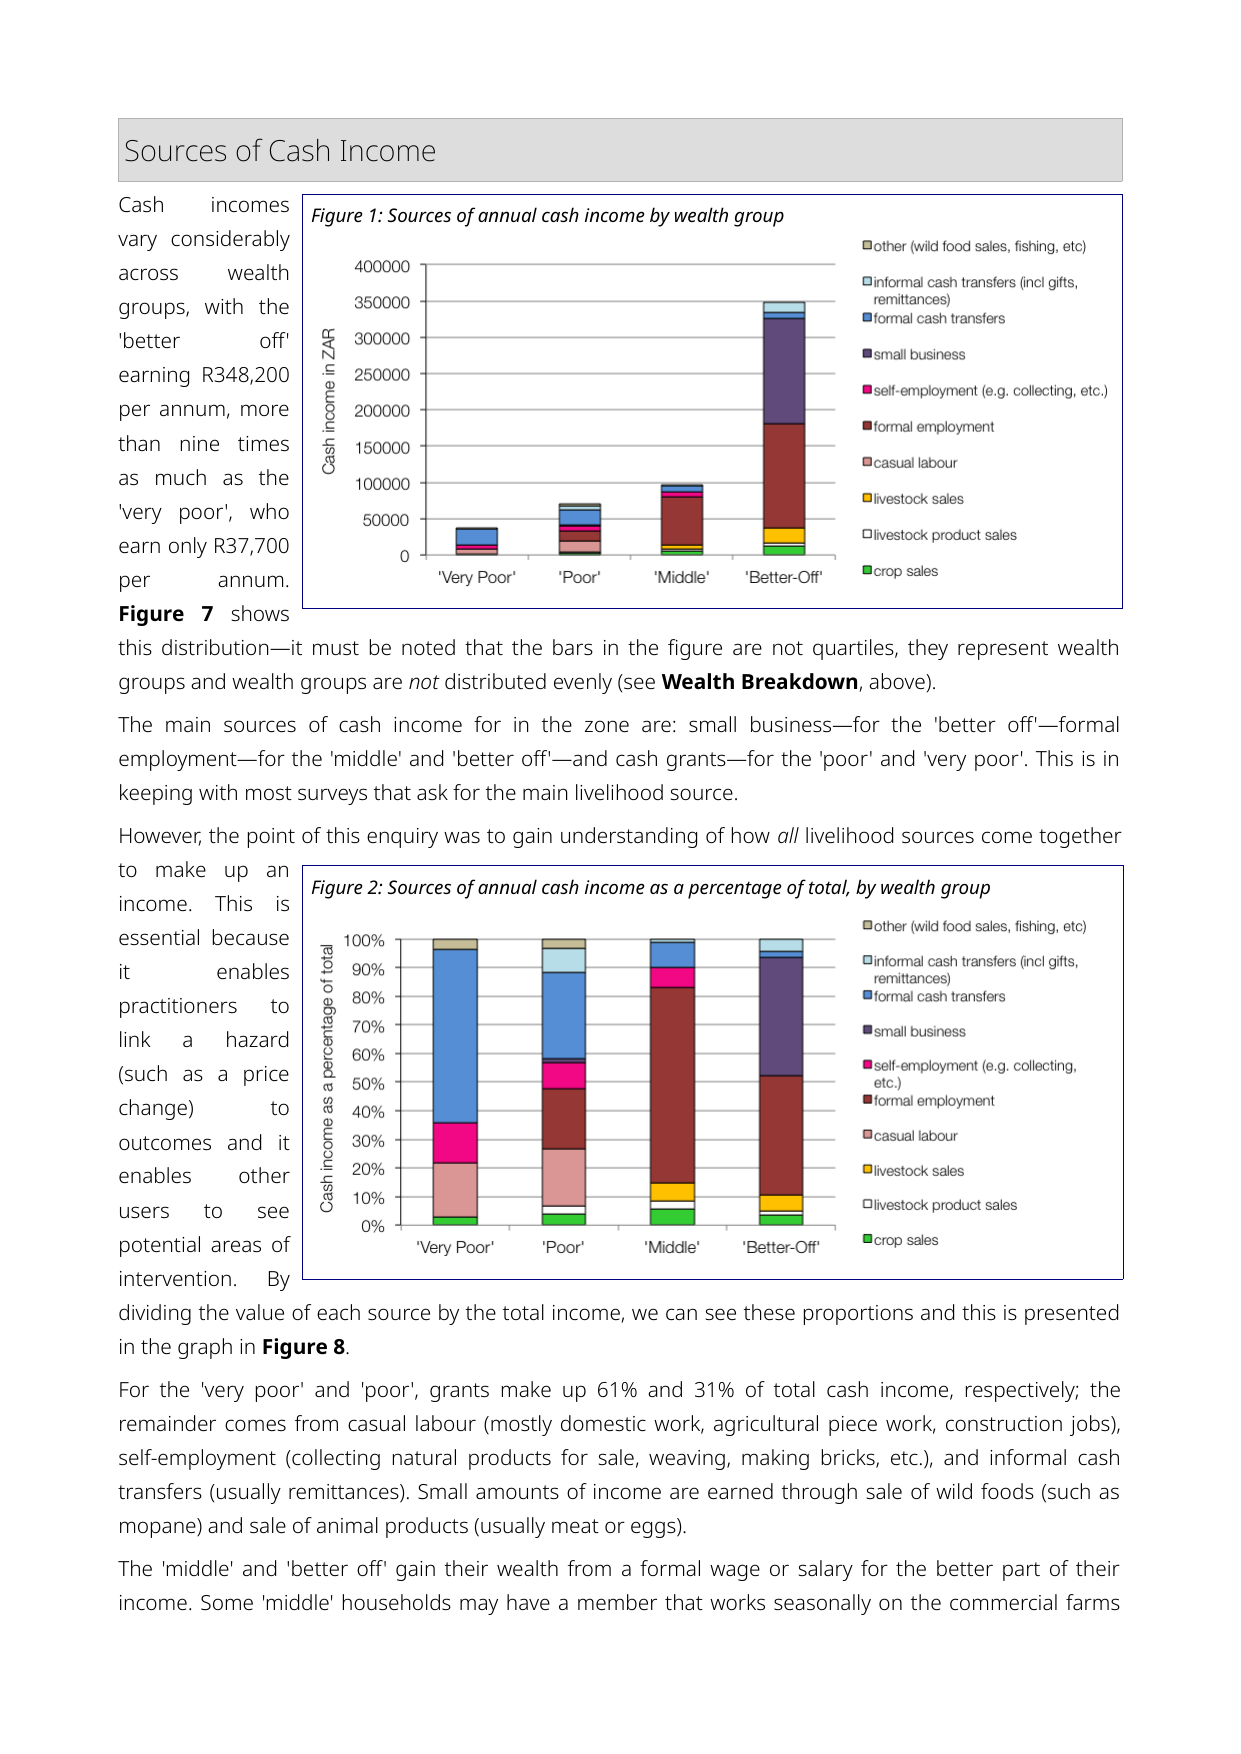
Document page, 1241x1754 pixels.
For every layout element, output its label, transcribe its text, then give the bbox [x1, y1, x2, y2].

table_header Sources of Cash Income [119, 119, 1122, 181]
text The main sources of cash income for in the zone are: small business—for the 'better off'—formal employment—for the 'middle' and 'better off'—and cash grants—for the 'poor' and 'very poor'. This is in keeping with most surveys that ask for the main livelihood source. [118, 710, 1122, 807]
text Figure 2: Sources of annual cash income as a percentage of total, by wealth group [311, 874, 1114, 900]
text However, the point of this enquiry was to gain understanding of how all livelihood sources come together to make up an income. This is essential because it enables practitioners to link a hazard (such as a price change) to outcomes and it enables other users to see potential areas of intervention. By dividing the value of each source by the total income, we can see these proportions and this is presented in the graph in Figure 8. [303, 866, 1123, 1279]
text Figure 1: Sources of annual cash income by wealth group [311, 203, 1113, 228]
text Cash incomes vary considerably across wealth groups, with the 'better off' earning R348,200 per annum, more than nine times as much as the 'very poor', who earn only R37,700 per annum. Figure 7 shows this distribution—it must be noted that the bars in the figure are not quartiles, they represent wealth groups and wealth groups are not distributed evenly (see Wealth Breakdown, above). [118, 190, 1122, 696]
text However, the point of this enquiry was to gain understanding of how all livelihood sources come together to make up an income. This is essential because it enables practitioners to link a hazard (such as a price change) to outcomes and it enables other users to see potential areas of intervention. By dividing the value of each source by the total income, we can see these proportions and this is presented in the graph in Figure 8. [118, 821, 1122, 1360]
text For the 'very poor' and 'poor', grants make up 61% and 31% of total cash income, respectively; the remainder comes from casual labour (mostly domestic work, agricultural piece work, construction jobs), self-employment (collecting natural products for sale, weaving, making bricks, etc.), and informal cash transfers (usually remittances). Small amounts of income are earned through sale of wild foods (such as mopane) and sale of animal products (usually meat or eggs). [118, 1375, 1122, 1539]
picture [313, 912, 1112, 1256]
text The 'middle' and 'better off' gain their wealth from a formal wage or salary for the better part of their income. Some 'middle' households may have a member that works seasonally on the commercial farms [118, 1554, 1122, 1617]
picture [312, 240, 1112, 590]
